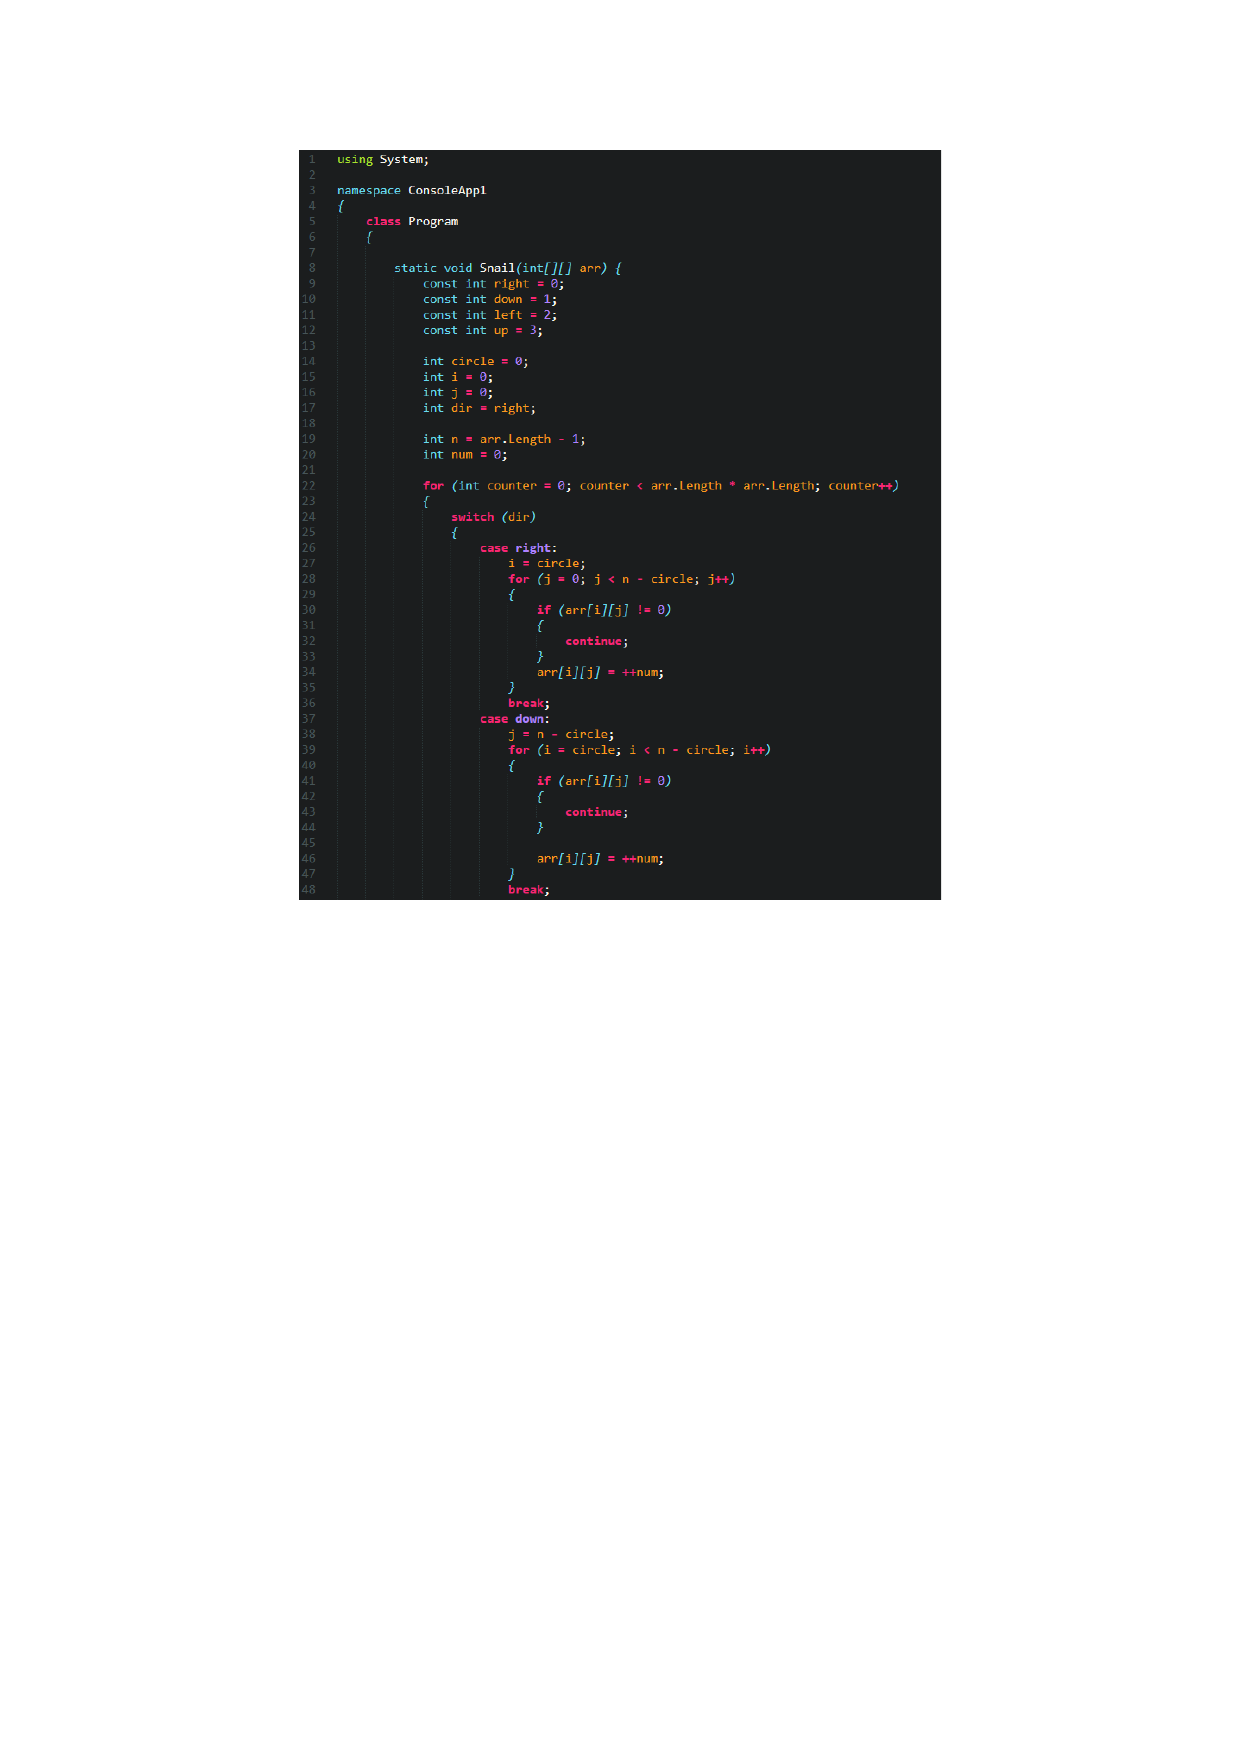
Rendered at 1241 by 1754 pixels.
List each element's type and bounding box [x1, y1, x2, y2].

picture [299, 150, 942, 900]
